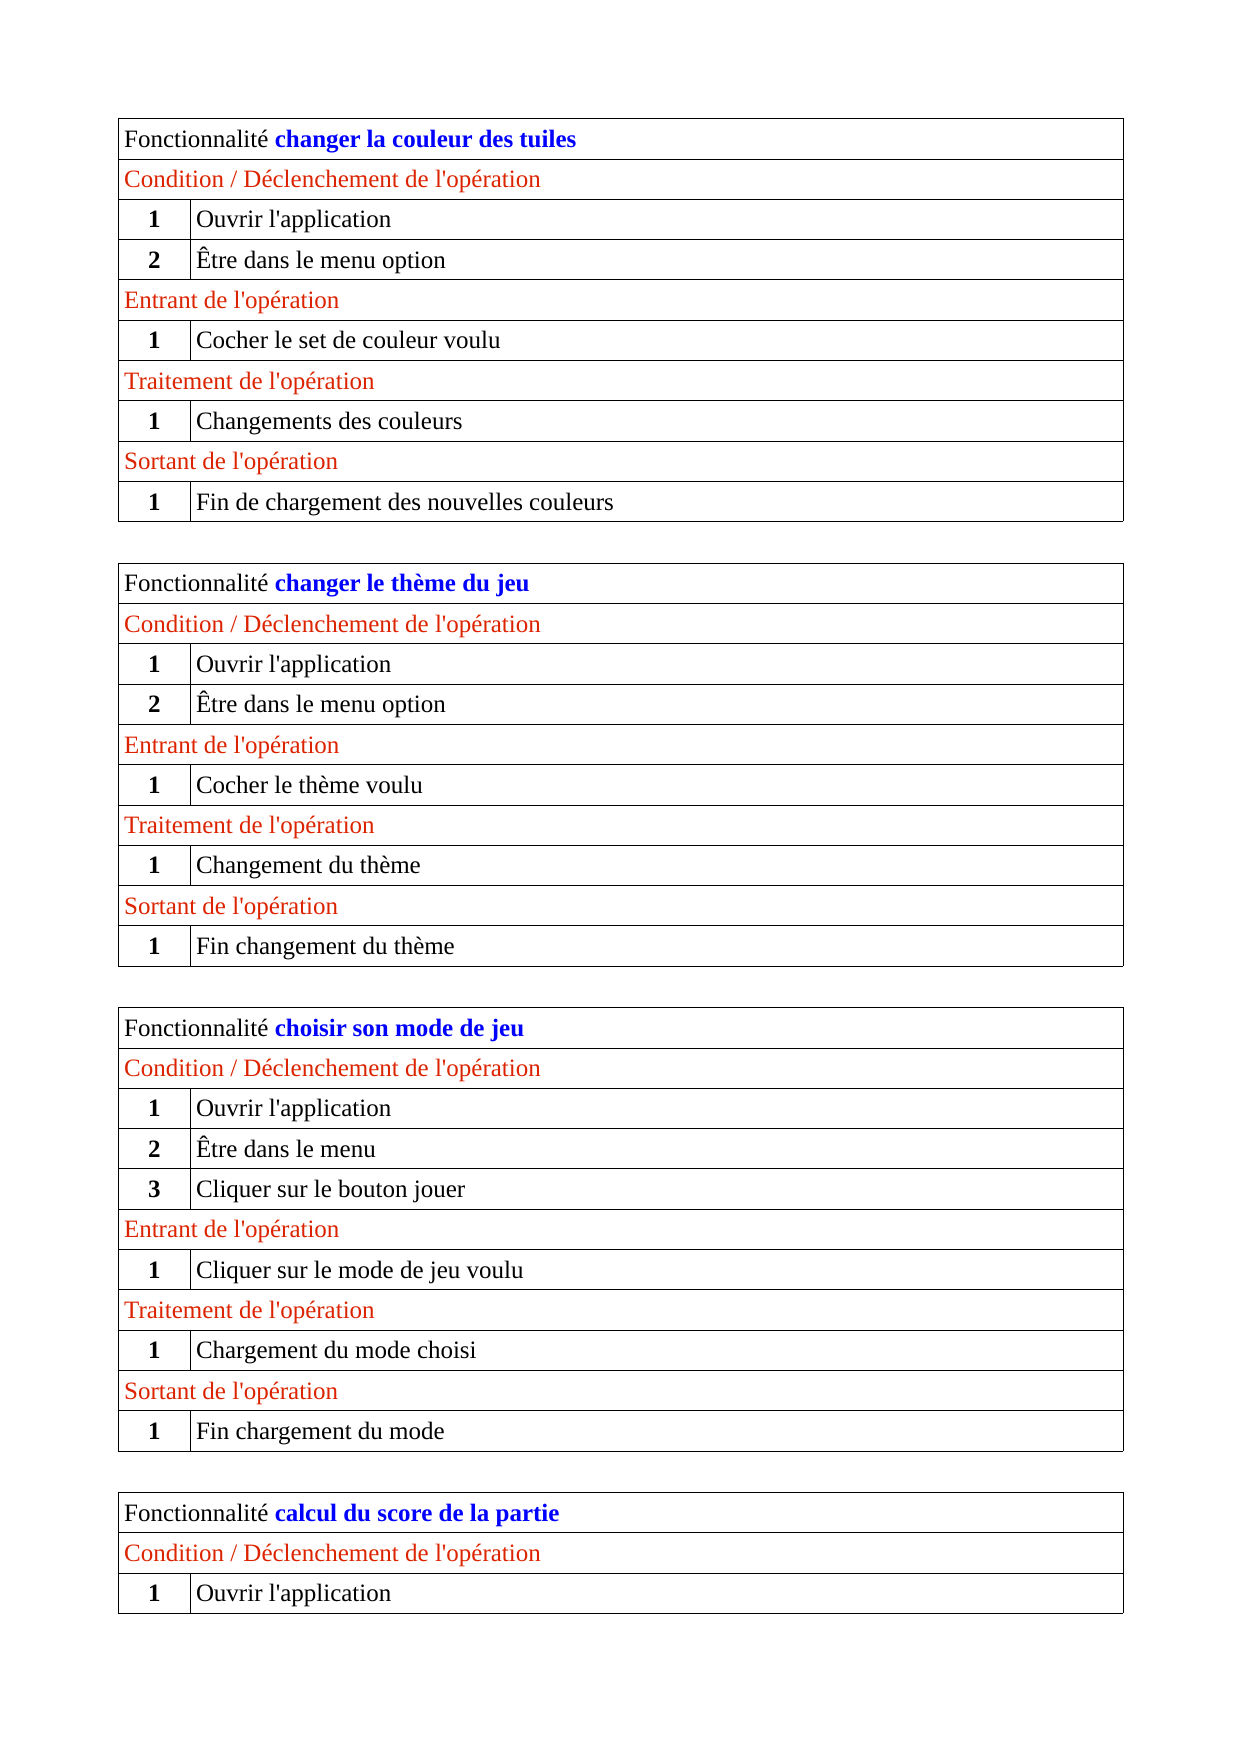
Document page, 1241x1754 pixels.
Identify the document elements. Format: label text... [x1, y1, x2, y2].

table_cell Traitement de l'opération [119, 1290, 1123, 1329]
table_cell 1 [119, 401, 190, 441]
table_cell Condition / Déclenchement de l'opération [119, 160, 1123, 199]
table_cell Fin changement du thème [191, 926, 1123, 966]
table_header Fonctionnalité changer la couleur des tuiles [119, 119, 1123, 158]
table_cell Traitement de l'opération [119, 806, 1123, 845]
table_cell Entrant de l'opération [119, 725, 1123, 764]
table_cell 1 [119, 846, 190, 885]
table_cell 1 [119, 765, 190, 804]
table_cell 2 [119, 685, 190, 724]
table_cell Cliquer sur le bouton jouer [191, 1169, 1123, 1209]
table_cell Sortant de l'opération [119, 886, 1123, 925]
table_cell Fin de chargement des nouvelles couleurs [191, 482, 1123, 521]
table_cell 1 [119, 1089, 190, 1128]
table_cell Ouvrir l'application [191, 200, 1123, 239]
table_cell 2 [119, 1129, 190, 1168]
table_cell Entrant de l'opération [119, 280, 1123, 320]
table_cell Traitement de l'opération [119, 361, 1123, 400]
table_cell Sortant de l'opération [119, 442, 1123, 481]
table_cell Changements des couleurs [191, 401, 1123, 441]
table_cell 1 [119, 644, 190, 683]
table_cell Condition / Déclenchement de l'opération [119, 604, 1123, 643]
table_cell 1 [119, 926, 190, 966]
table_cell Ouvrir l'application [191, 1574, 1123, 1613]
table_cell 1 [119, 1411, 190, 1451]
table_cell 1 [119, 1331, 190, 1370]
table_cell Être dans le menu [191, 1129, 1123, 1168]
table_cell Condition / Déclenchement de l'opération [119, 1533, 1123, 1572]
table_cell Changement du thème [191, 846, 1123, 885]
table_cell 3 [119, 1169, 190, 1209]
table_cell 1 [119, 321, 190, 360]
table_cell Être dans le menu option [191, 240, 1123, 279]
table_cell 1 [119, 1574, 190, 1613]
table_cell 1 [119, 200, 190, 239]
table_cell Fin chargement du mode [191, 1411, 1123, 1451]
table_header Fonctionnalité changer le thème du jeu [119, 564, 1123, 603]
table_cell Cocher le thème voulu [191, 765, 1123, 804]
table_cell Cliquer sur le mode de jeu voulu [191, 1250, 1123, 1289]
table_header Fonctionnalité calcul du score de la partie [119, 1493, 1123, 1532]
table_cell Être dans le menu option [191, 685, 1123, 724]
table_cell 2 [119, 240, 190, 279]
table_cell Entrant de l'opération [119, 1210, 1123, 1249]
table_header Fonctionnalité choisir son mode de jeu [119, 1008, 1123, 1047]
table_cell Cocher le set de couleur voulu [191, 321, 1123, 360]
table_cell 1 [119, 482, 190, 521]
table_cell Condition / Déclenchement de l'opération [119, 1049, 1123, 1088]
table_cell Sortant de l'opération [119, 1371, 1123, 1410]
table_cell Ouvrir l'application [191, 644, 1123, 683]
table_cell 1 [119, 1250, 190, 1289]
table_cell Ouvrir l'application [191, 1089, 1123, 1128]
table_cell Chargement du mode choisi [191, 1331, 1123, 1370]
